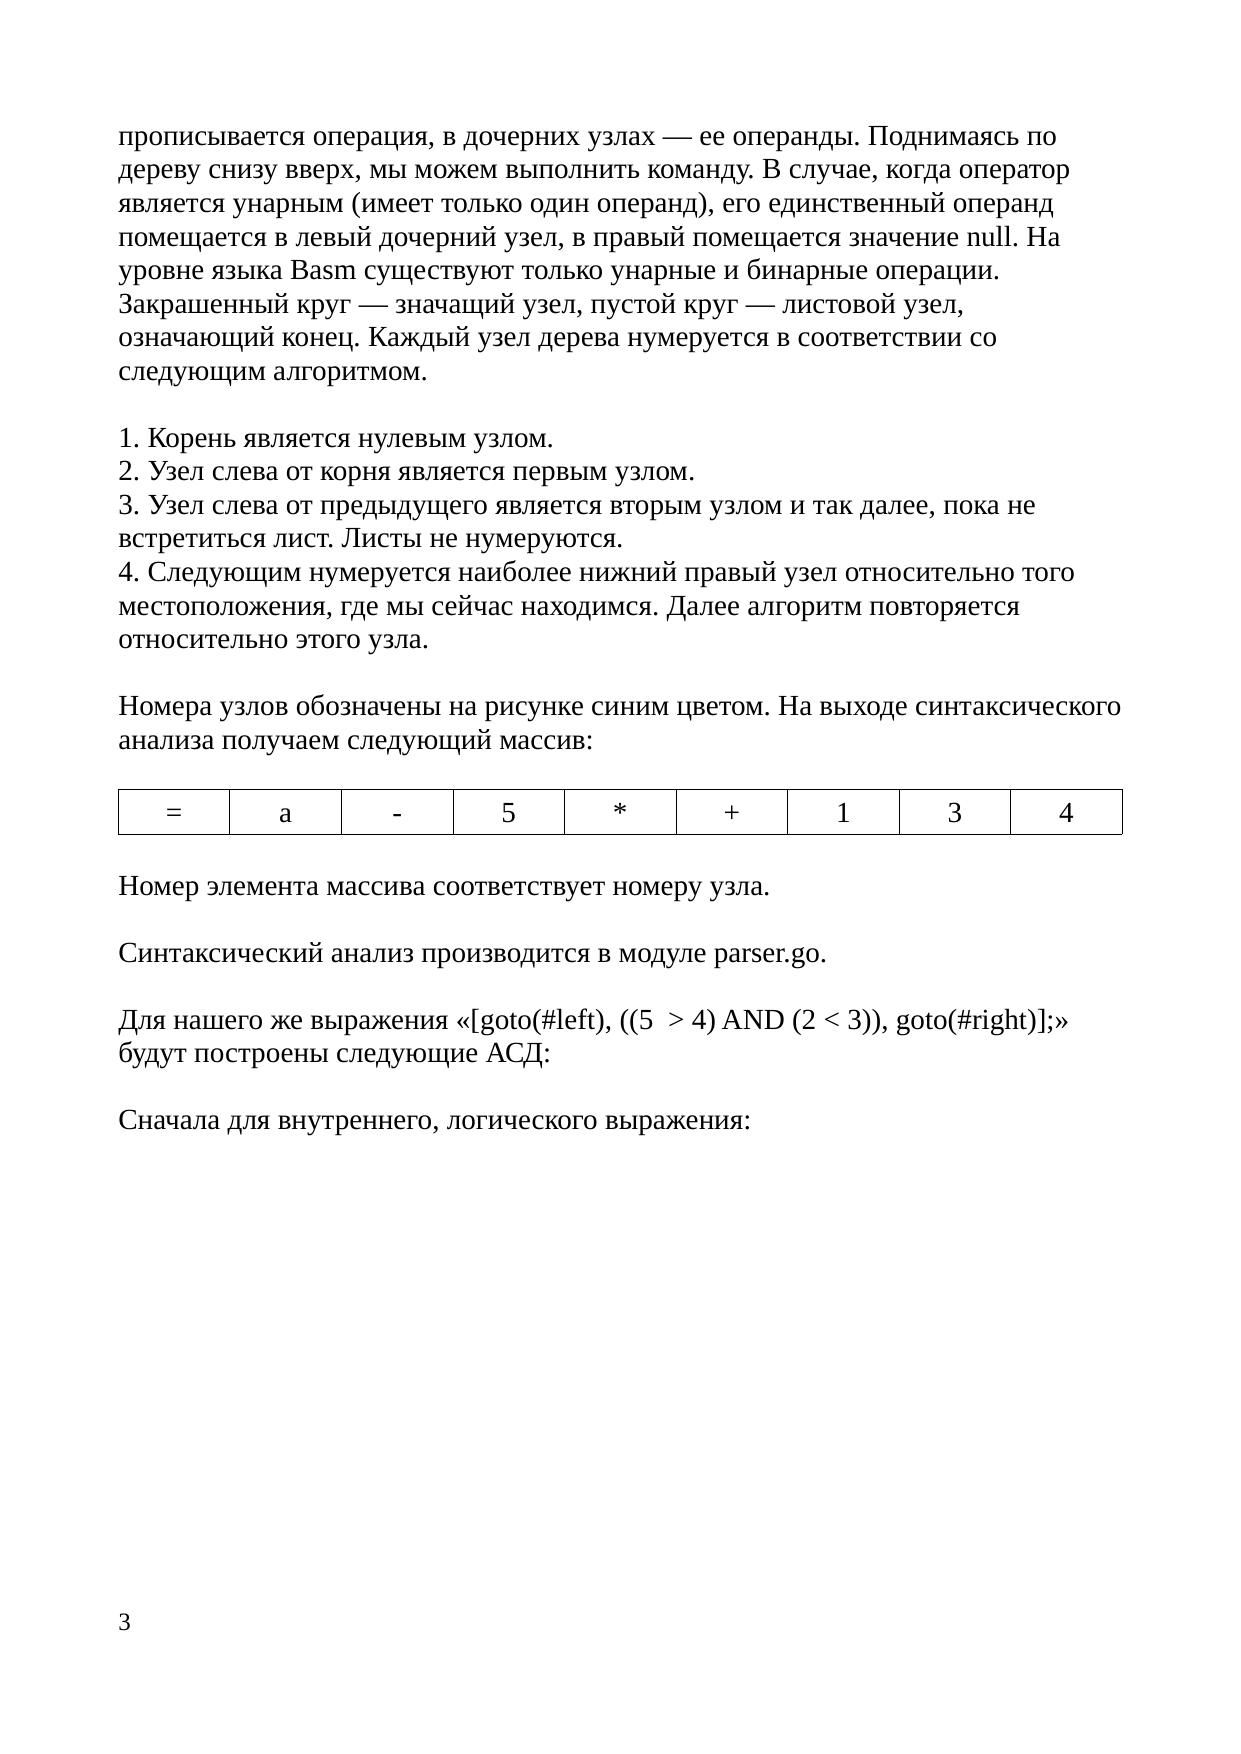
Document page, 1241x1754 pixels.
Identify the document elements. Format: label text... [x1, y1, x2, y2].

table_header 4 [1011, 790, 1122, 834]
text Сначала для внутреннего, логического выражения: [118, 1102, 1122, 1136]
table_header 1 [788, 790, 899, 834]
text Номер элемента массива соответствует номеру узла. [118, 868, 1122, 901]
table_header 3 [900, 790, 1010, 834]
table_header + [677, 790, 787, 834]
table_header 5 [454, 790, 564, 834]
table_header a [230, 790, 341, 834]
text Для нашего же выражения «[goto(#left), ((5 > 4) AND (2 < 3)), goto(#right)];» будут построены следующие АСД: [118, 1002, 1122, 1069]
text прописывается операция, в дочерних узлах — ее операнды. Поднимаясь по дереву снизу вверх, мы можем выполнить команду. В случае, когда оператор является унарным (имеет только один операнд), его единственный операнд помещается в левый дочерний узел, в правый помещается значение null. На уровне языка Basm существуют только унарные и бинарные операции. Закрашенный круг — значащий узел, пустой круг — листовой узел, означающий конец. Каждый узел дерева нумеруется в соответствии со следующим алгоритмом. [118, 118, 1122, 386]
text 4. Следующим нумеруется наиболее нижний правый узел относительно того местоположения, где мы сейчас находимся. Далее алгоритм повторяется относительно этого узла. [118, 554, 1122, 655]
text Номера узлов обозначены на рисунке синим цветом. На выходе синтаксического анализа получаем следующий массив: [118, 688, 1122, 755]
text 1. Корень является нулевым узлом. [118, 420, 1122, 453]
text 2. Узел слева от корня является первым узлом. [118, 453, 1122, 487]
text 3. Узел слева от предыдущего является вторым узлом и так далее, пока не встретиться лист. Листы не нумеруются. [118, 487, 1122, 554]
table_header * [565, 790, 676, 834]
table_header - [342, 790, 453, 834]
text Синтаксический анализ производится в модуле parser.go. [118, 935, 1122, 968]
table_header = [119, 790, 229, 834]
